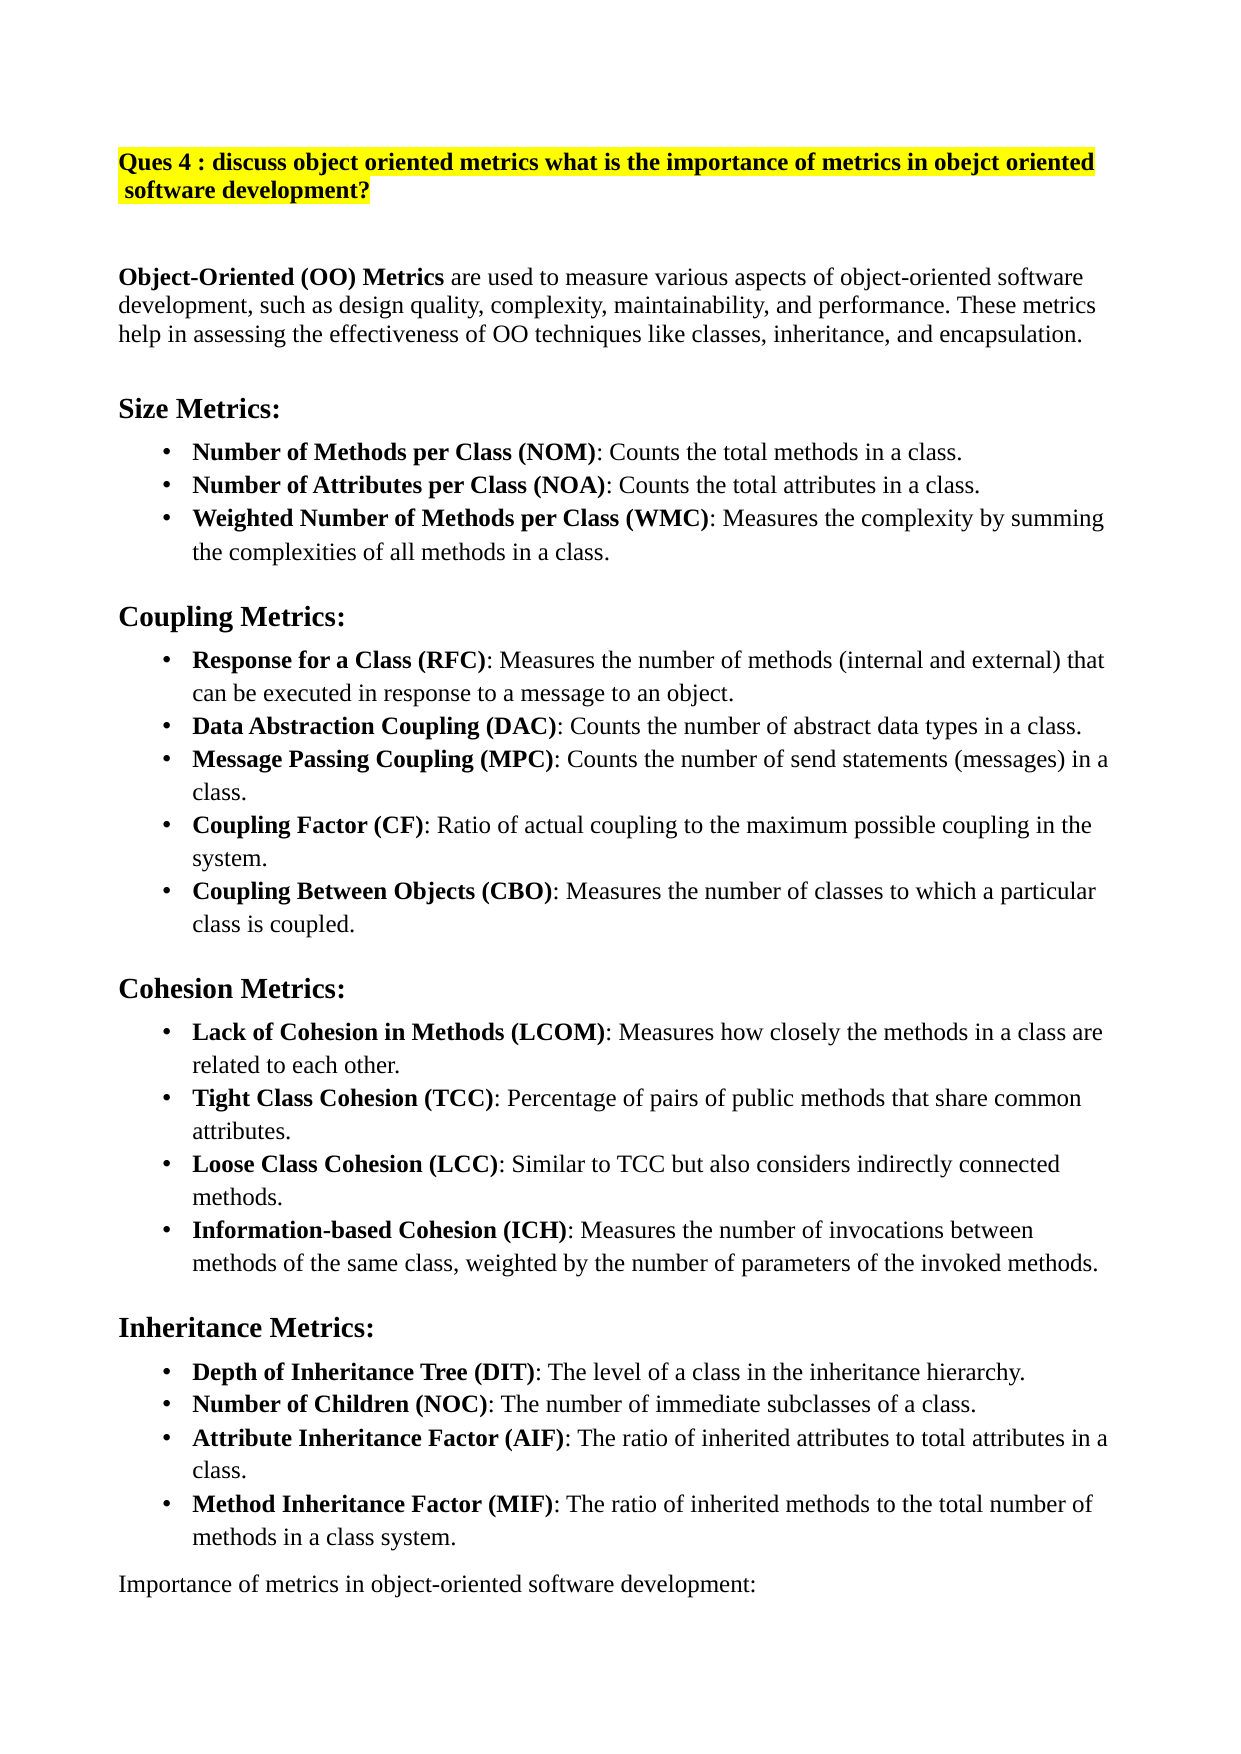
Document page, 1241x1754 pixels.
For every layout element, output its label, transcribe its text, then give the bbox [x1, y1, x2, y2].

list Information-based Cohesion (ICH): Measures the number of invocations between methods of the same class, weighted by the number of parameters of the invoked methods. [162, 1215, 1122, 1277]
list Coupling Between Objects (CBO): Measures the number of classes to which a particular class is coupled. [162, 876, 1122, 938]
text Object-Oriented (OO) Metrics are used to measure various aspects of object-oriented software development, such as design quality, complexity, maintainability, and performance. These metrics help in assessing the effectiveness of OO techniques like classes, inheritance, and encapsulation. [118, 262, 1122, 348]
list Loose Class Cohesion (LCC): Similar to TCC but also considers indirectly connected methods. [162, 1149, 1122, 1211]
subtitle Size Metrics: [118, 391, 1122, 425]
list Attribute Inheritance Factor (AIF): The ratio of inherited attributes to total attributes in a class. [162, 1423, 1122, 1484]
list Data Abstraction Coupling (DAC): Counts the number of abstract data types in a class. [162, 711, 1122, 739]
text Importance of metrics in object-oriented software development: [118, 1569, 1122, 1598]
list Lack of Cohesion in Methods (LCOM): Measures how closely the methods in a class are related to each other. [162, 1017, 1122, 1079]
text software development? [118, 176, 1122, 204]
list Number of Methods per Class (NOM): Counts the total methods in a class. [162, 437, 1122, 466]
list Message Passing Coupling (MPC): Counts the number of send statements (messages) in a class. [162, 744, 1122, 806]
subtitle Coupling Metrics: [118, 599, 1122, 632]
subtitle Cohesion Metrics: [118, 971, 1122, 1005]
list Coupling Factor (CF): Ratio of actual coupling to the maximum possible coupling in the system. [162, 810, 1122, 872]
list Number of Attributes per Class (NOA): Counts the total attributes in a class. [162, 471, 1122, 499]
list Number of Children (NOC): The number of immediate subclasses of a class. [162, 1389, 1122, 1418]
list Method Inheritance Factor (MIF): The ratio of inherited methods to the total number of methods in a class system. [162, 1489, 1122, 1550]
list Weighted Number of Methods per Class (WMC): Measures the complexity by summing the complexities of all methods in a class. [162, 503, 1122, 565]
text Ques 4 : discuss object oriented metrics what is the importance of metrics in obejct oriented [118, 118, 1122, 176]
subtitle Inheritance Metrics: [118, 1311, 1122, 1344]
list Depth of Inheritance Tree (DIT): The level of a class in the inheritance hierarchy. [162, 1357, 1122, 1385]
list Tight Class Cohesion (TCC): Percentage of pairs of public methods that share common attributes. [162, 1083, 1122, 1145]
list Response for a Class (RFC): Measures the number of methods (internal and external) that can be executed in response to a message to an object. [162, 645, 1122, 707]
